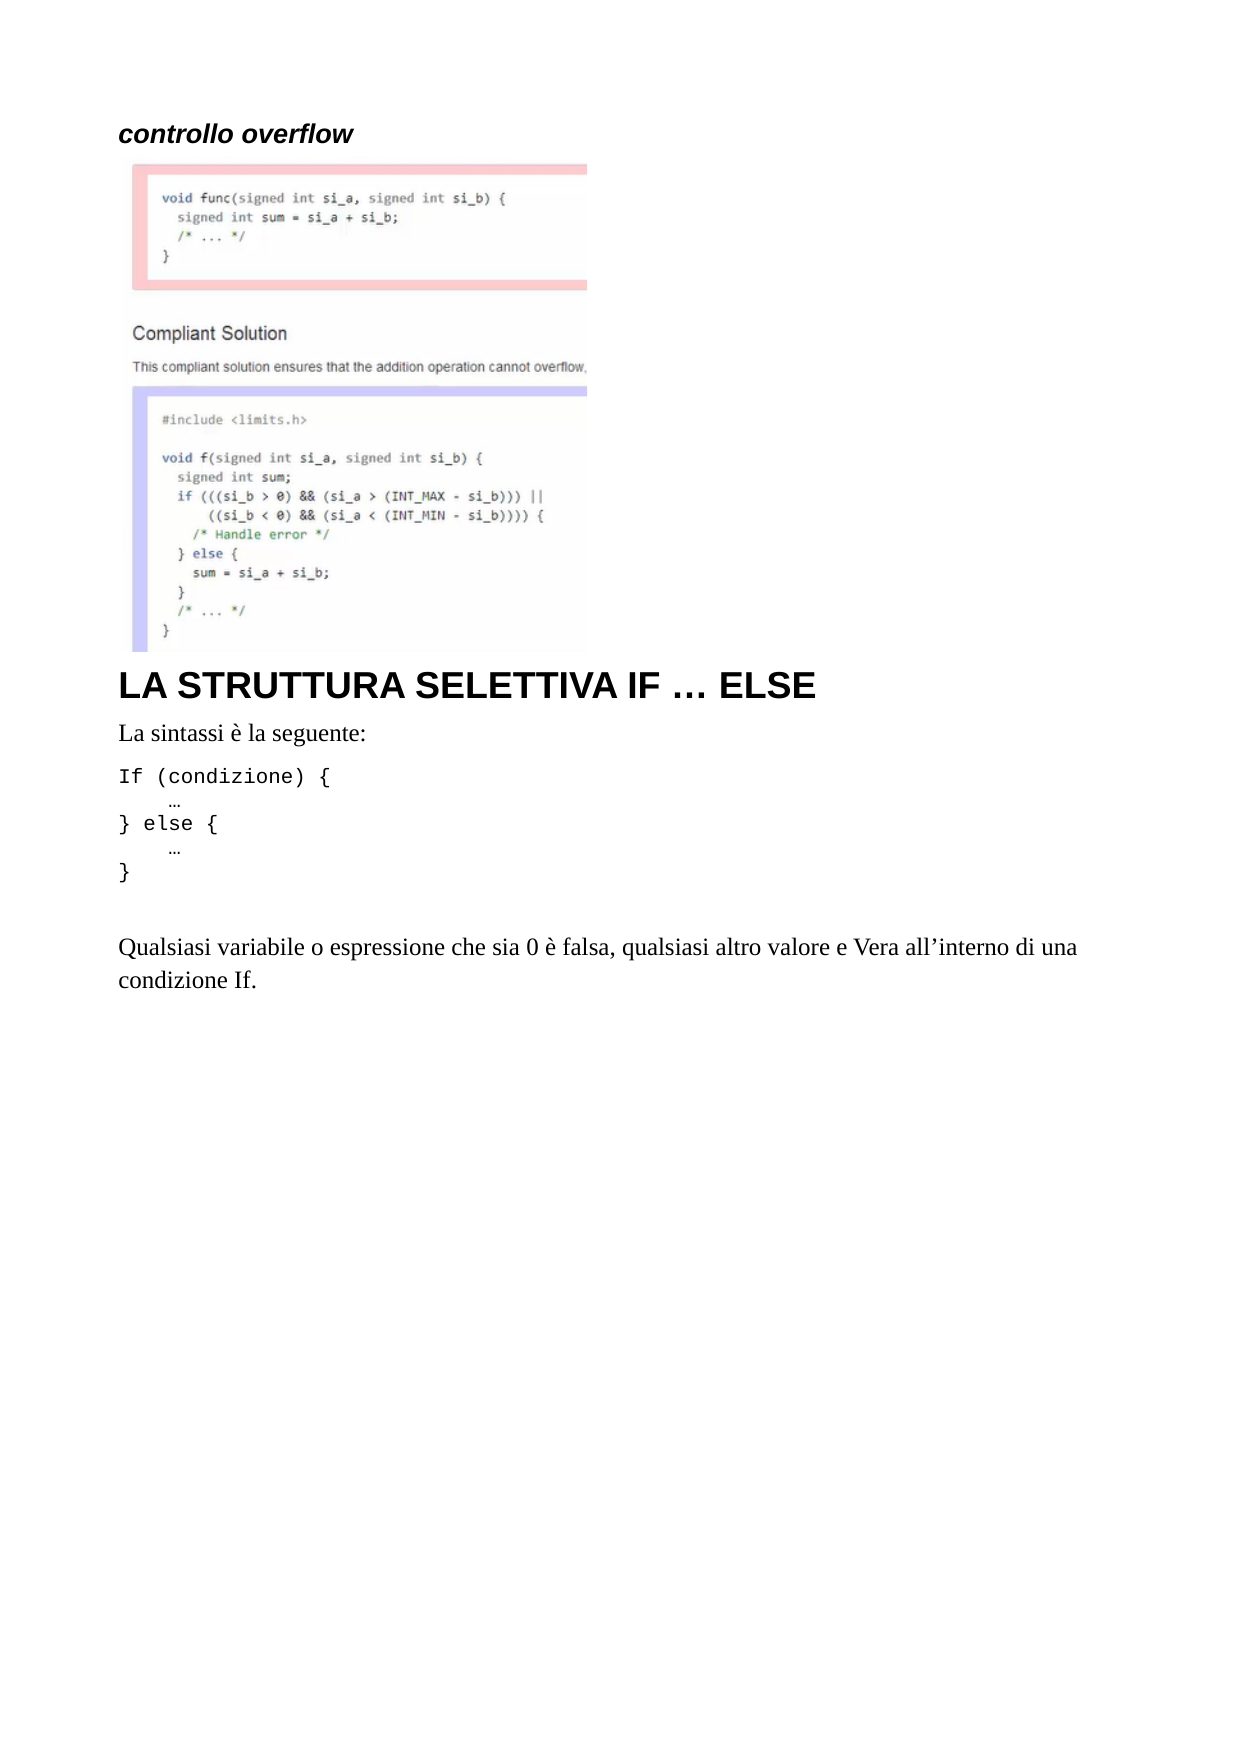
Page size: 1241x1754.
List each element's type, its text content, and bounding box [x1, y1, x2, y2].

text La sintassi è la seguente: [118, 718, 1122, 747]
subtitle LA STRUTTURA SELETTIVA IF … ELSE [118, 663, 1122, 706]
subtitle controllo overflow [118, 118, 1122, 149]
picture [122, 156, 588, 652]
text } else { [118, 813, 1122, 837]
text } [118, 861, 1122, 884]
text … [118, 790, 1122, 813]
text Qualsiasi variabile o espressione che sia 0 è falsa, qualsiasi altro valore e Vera all’interno di una condizione If. [118, 932, 1122, 994]
text If (condizione) { [118, 766, 1122, 790]
text … [118, 837, 1122, 861]
